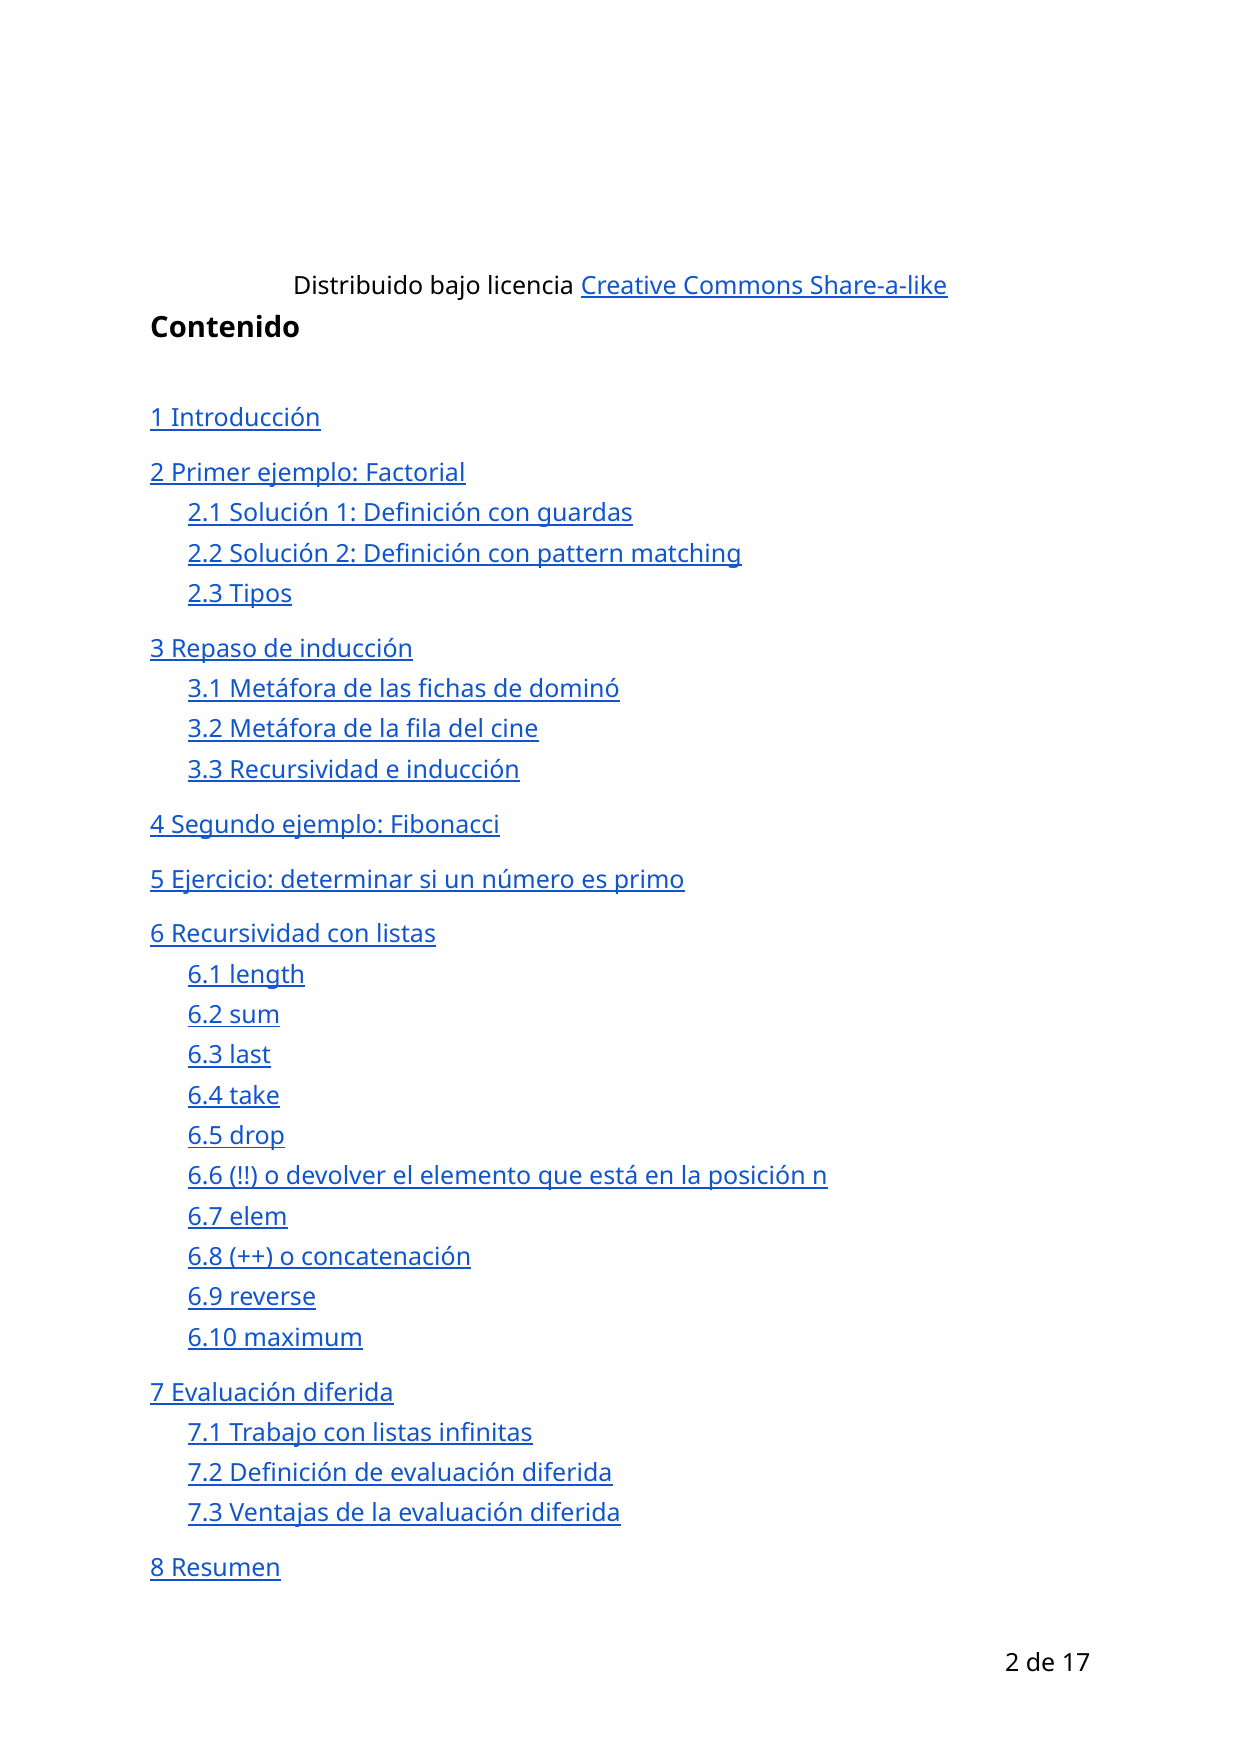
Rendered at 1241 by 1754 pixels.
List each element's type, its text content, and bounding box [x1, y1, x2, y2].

text 3.3 Recursividad e inducción [187, 751, 1090, 786]
text 6.5 drop [187, 1118, 1090, 1152]
text 7.1 Trabajo con listas infinitas [187, 1414, 1090, 1448]
text 2.1 Solución 1: Definición con guardas [187, 495, 1090, 529]
text 3.2 Metáfora de la fila del cine [187, 711, 1090, 745]
text 5 Ejercicio: determinar si un número es primo [150, 861, 1090, 895]
text 6.1 length [187, 956, 1090, 991]
text 6.6 (!!) o devolver el elemento que está en la posición n [187, 1158, 1090, 1192]
text Contenido [150, 307, 1090, 346]
text 6.10 maximum [187, 1319, 1090, 1353]
text 6 Recursividad con listas [150, 916, 1090, 950]
text 6.3 last [187, 1037, 1090, 1071]
text 7.2 Definición de evaluación diferida [187, 1455, 1090, 1489]
text 7 Evaluación diferida [150, 1374, 1090, 1408]
text 4 Segundo ejemplo: Fibonacci [150, 806, 1090, 840]
text 7.3 Ventajas de la evaluación diferida [187, 1495, 1090, 1529]
text 6.4 take [187, 1077, 1090, 1111]
text 6.2 sum [187, 997, 1090, 1031]
text 3 Repaso de inducción [150, 631, 1090, 664]
text 6.7 elem [187, 1198, 1090, 1232]
text Distribuido bajo licencia Creative Commons Share-a-like [150, 267, 1090, 302]
text 2.2 Solución 2: Definición con pattern matching [187, 535, 1090, 569]
text 8 Resumen [150, 1550, 1090, 1584]
text 2 Primer ejemplo: Factorial [150, 455, 1090, 489]
text 1 Introducción [150, 400, 1090, 434]
text 3.1 Metáfora de las fichas de dominó [187, 671, 1090, 705]
text 6.8 (++) o concatenación [187, 1239, 1090, 1273]
text 2.3 Tipos [187, 576, 1090, 610]
text 6.9 reverse [187, 1279, 1090, 1313]
